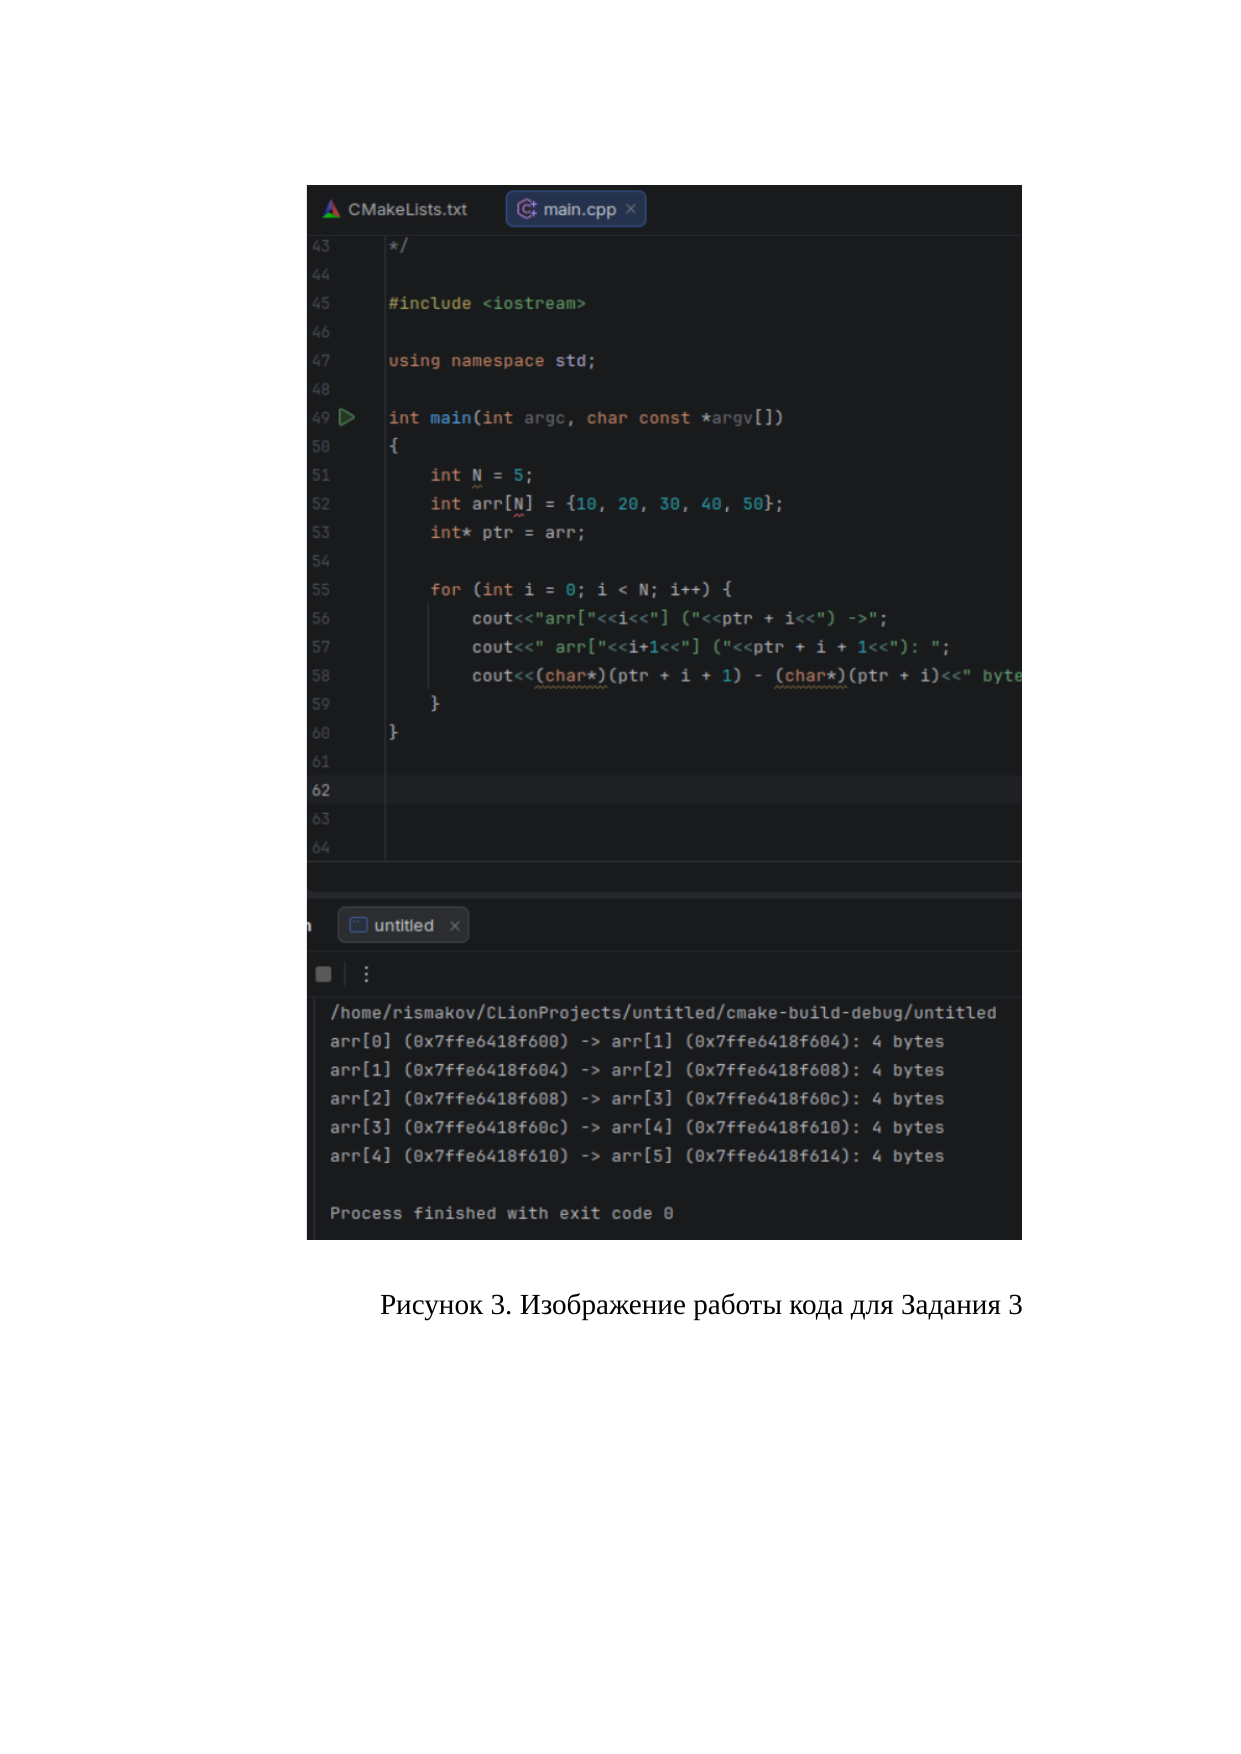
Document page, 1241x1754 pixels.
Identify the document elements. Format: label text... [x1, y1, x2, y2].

text Рисунок 3. Изображение работы кода для Задания 3 [177, 244, 1152, 1320]
picture [306, 185, 1022, 1240]
